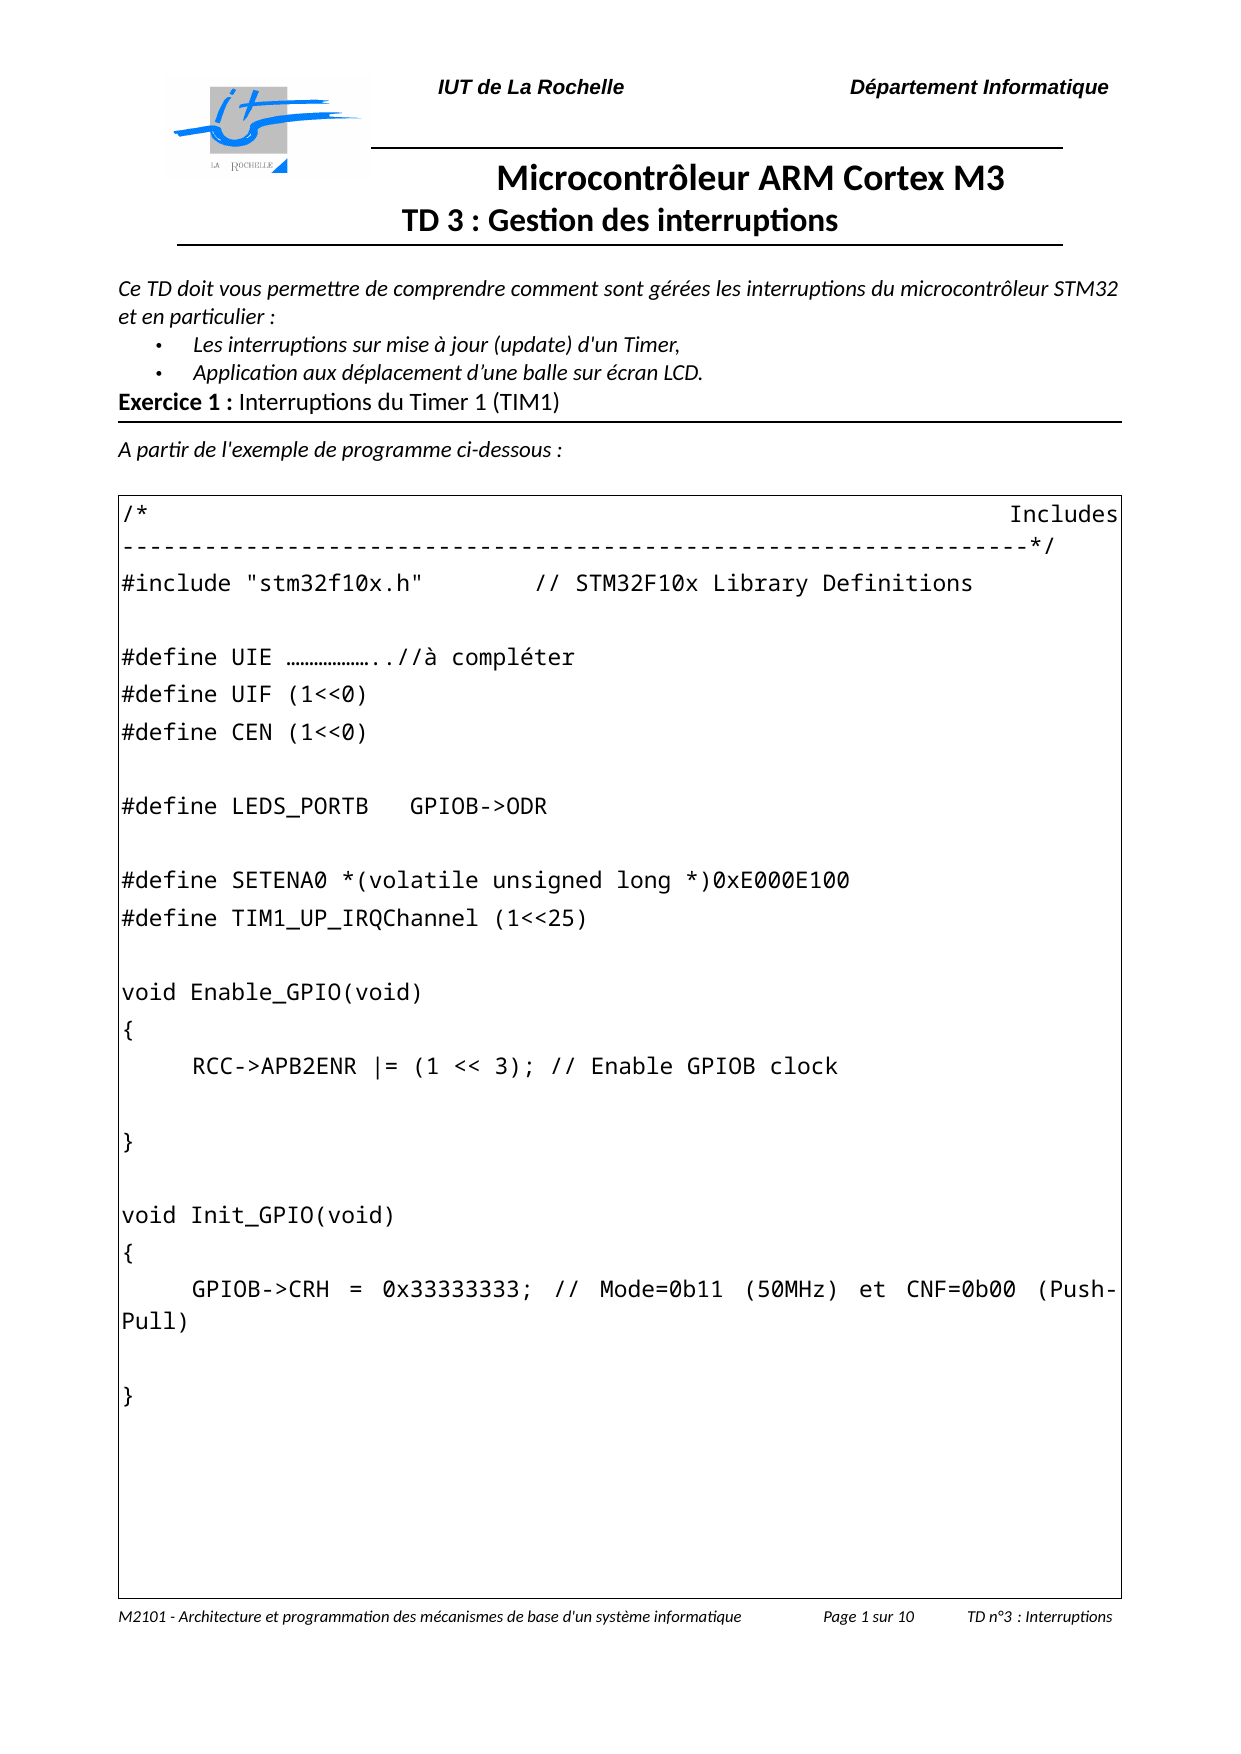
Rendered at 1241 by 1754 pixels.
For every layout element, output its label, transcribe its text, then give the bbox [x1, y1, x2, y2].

text } [119, 1121, 1121, 1156]
text RCC->APB2ENR |= (1 << 3); // Enable GPIOB clock [119, 1047, 1121, 1081]
text #define UIF (1<<0) [119, 675, 1121, 709]
text void Init_GPIO(void) [119, 1196, 1121, 1230]
text { [119, 1233, 1121, 1267]
text #include "stm32f10x.h" // STM32F10x Library Definitions [119, 564, 1121, 598]
text GPIOB->CRH = 0x33333333; // Mode=0b11 (50MHz) et CNF=0b00 (Push-Pull) [119, 1270, 1121, 1336]
text A partir de l'exemple de programme ci-dessous : [118, 435, 1122, 463]
text #define UIE ………………..//à compléter [119, 638, 1121, 672]
text #define CEN (1<<0) [119, 712, 1121, 747]
text Microcontrôleur ARM Cortex M3 [177, 149, 1063, 193]
text void Enable_GPIO(void) [119, 973, 1121, 1007]
text { [119, 1010, 1121, 1044]
text TD 3 : Gestion des interruptions [177, 193, 1063, 244]
text Exercice 1 : Interruptions du Timer 1 (TIM1) [118, 386, 1122, 421]
text } [119, 1376, 1121, 1410]
list Les interruptions sur mise à jour (update) d'un Timer, [156, 330, 1122, 358]
text #define SETENA0 *(volatile unsigned long *)0xE000E100 [119, 861, 1121, 896]
text #define LEDS_PORTB GPIOB->ODR [119, 787, 1121, 821]
list Application aux déplacement d’une balle sur écran LCD. [156, 358, 1122, 386]
text #define TIM1_UP_IRQChannel (1<<25) [119, 898, 1121, 933]
text /* Includes ------------------------------------------------------------------*/ [119, 496, 1121, 561]
text Ce TD doit vous permettre de comprendre comment sont gérées les interruptions du microcontrôleur STM32 et en particulier : [118, 274, 1122, 330]
